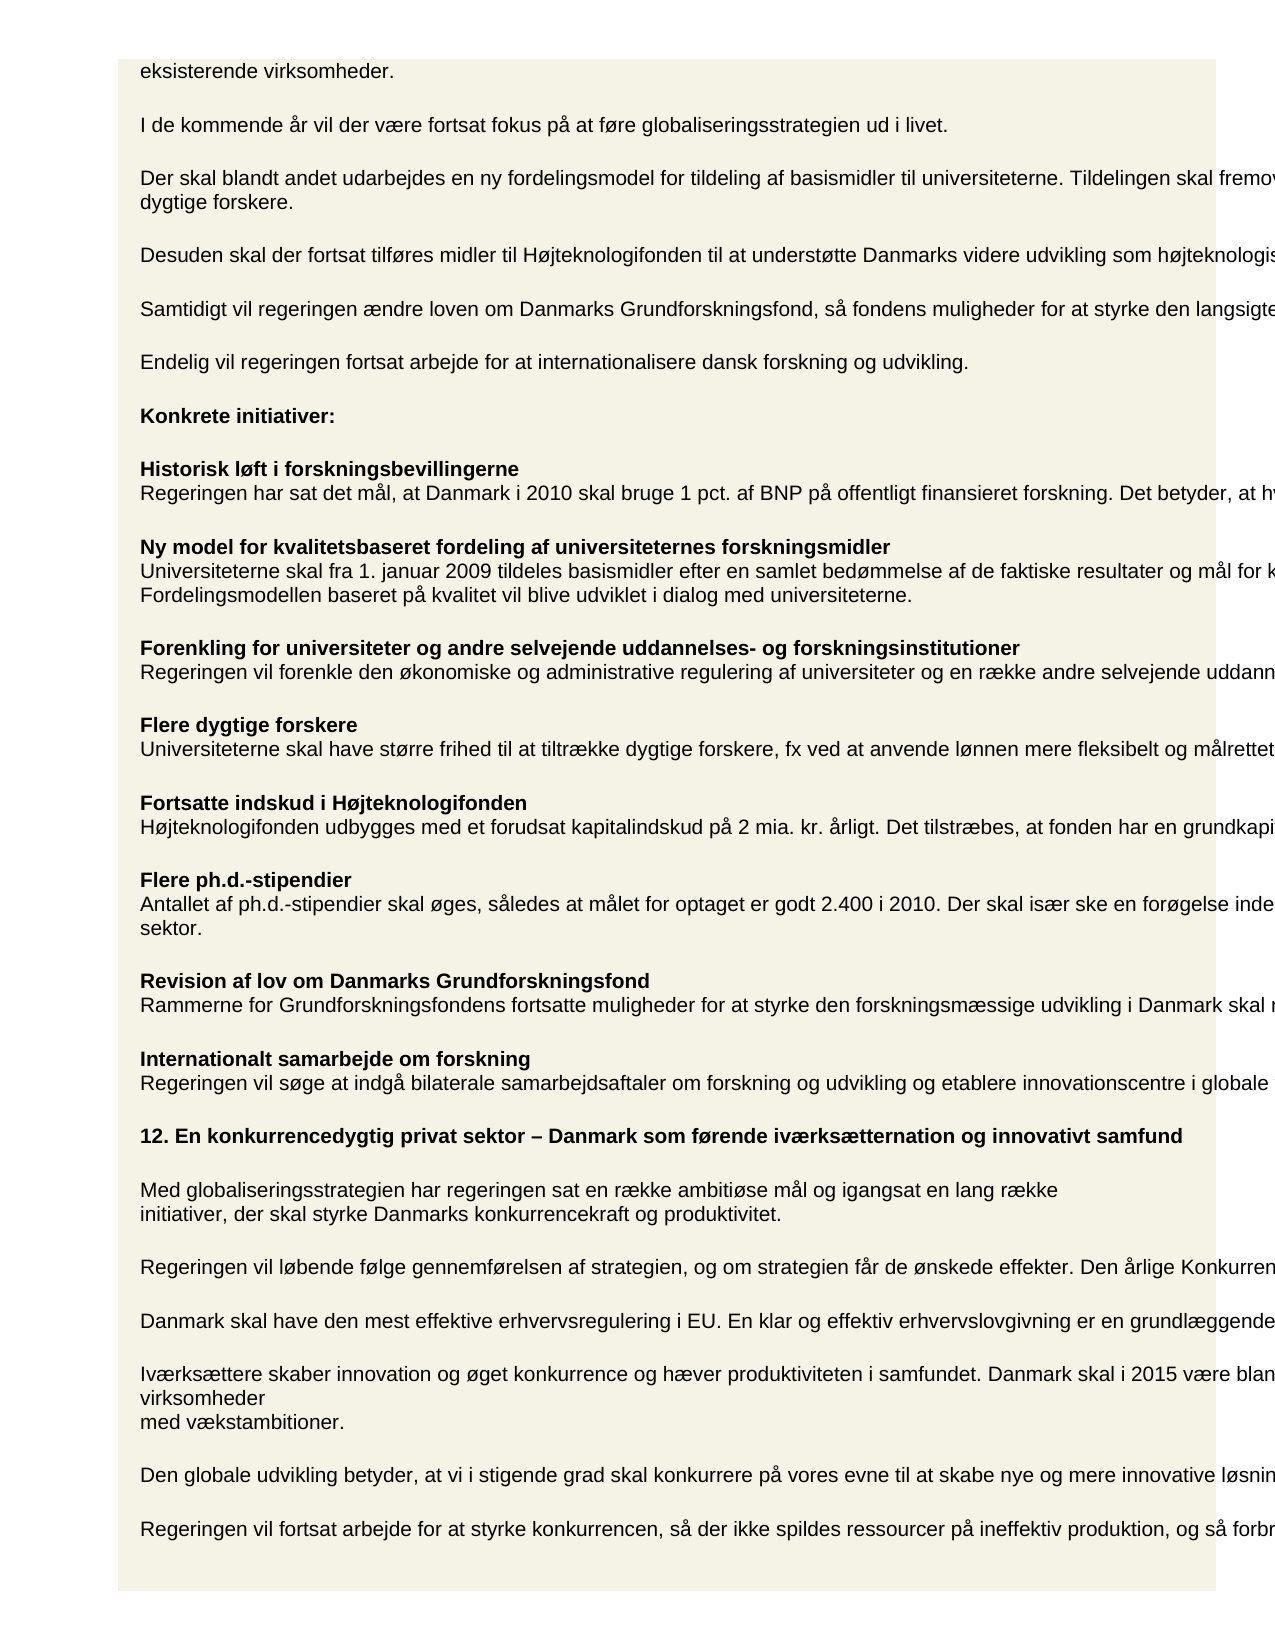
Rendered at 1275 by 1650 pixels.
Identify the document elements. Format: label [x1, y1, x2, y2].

table_cell [118, 59, 125, 1570]
table_cell [125, 59, 140, 1570]
